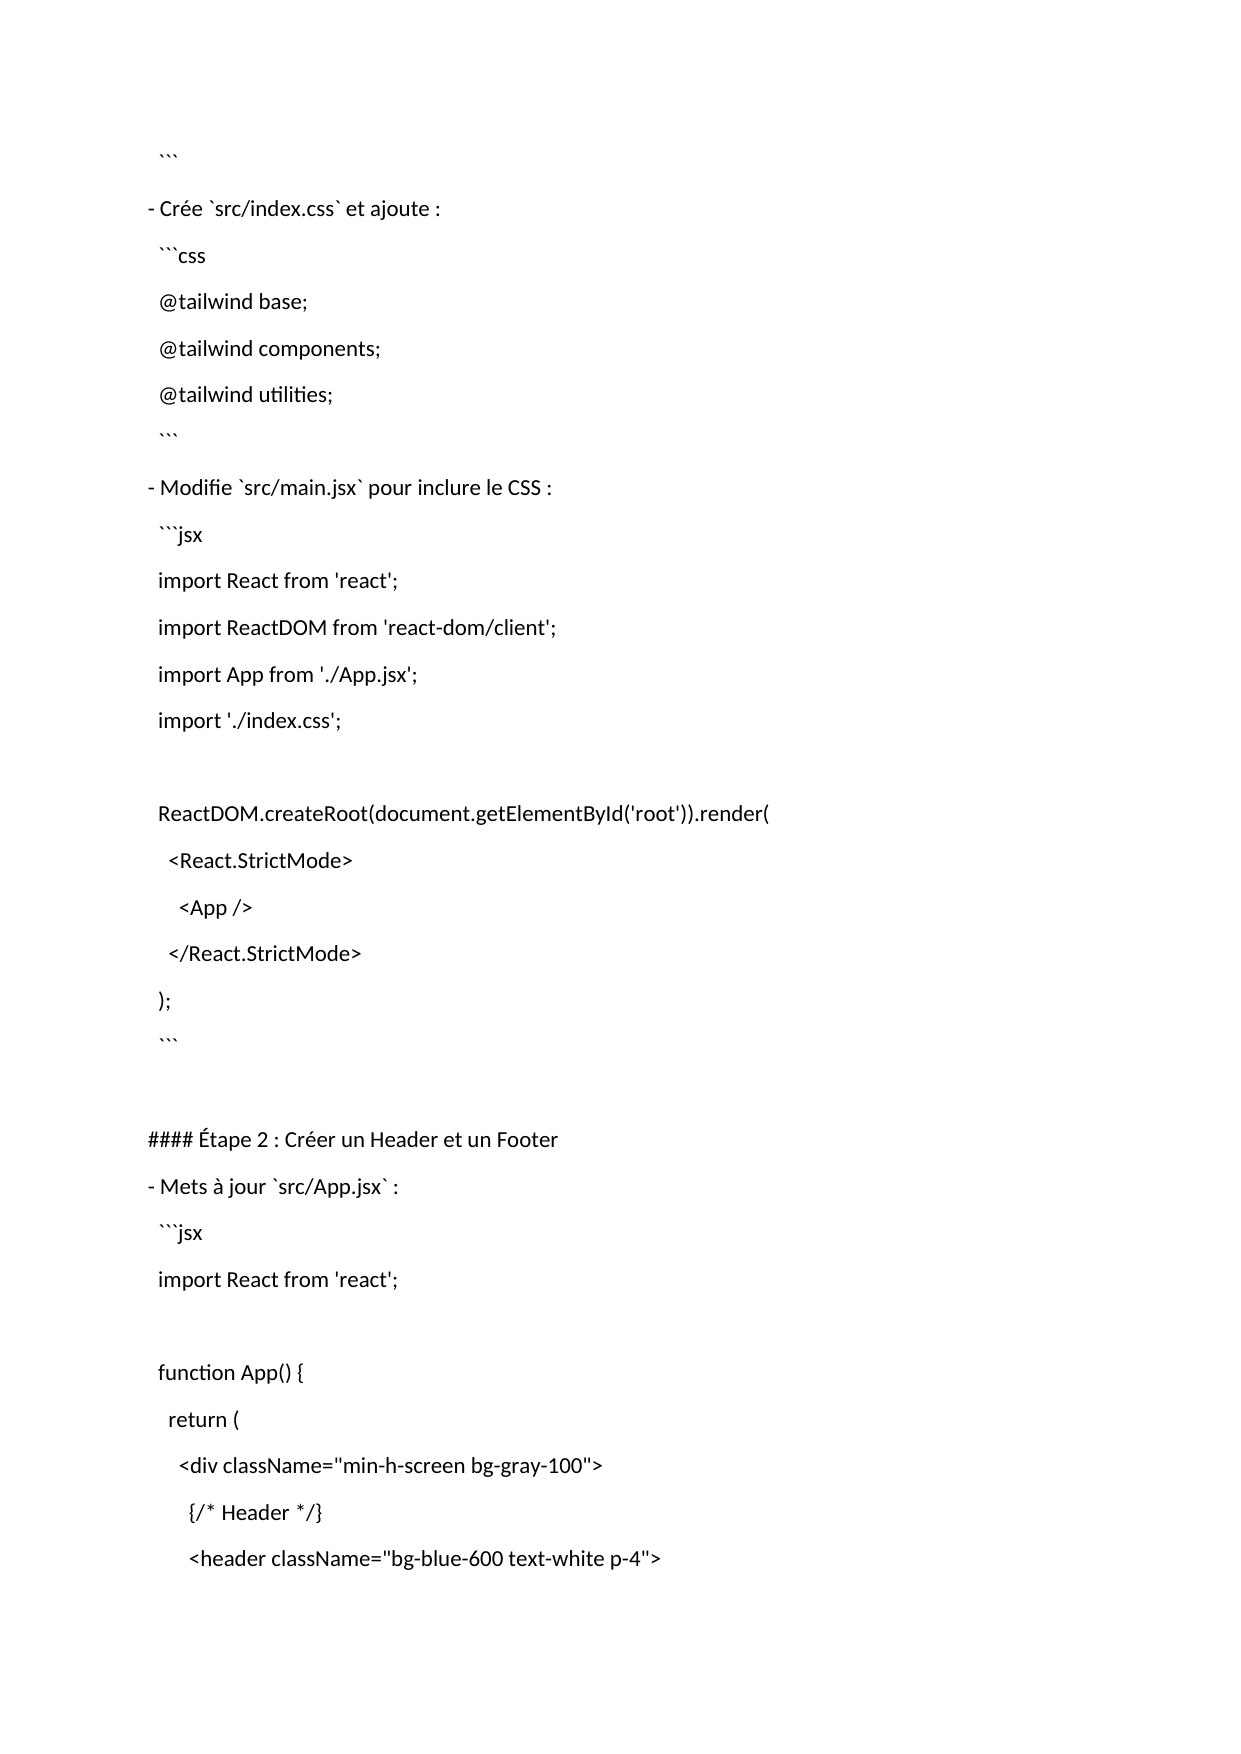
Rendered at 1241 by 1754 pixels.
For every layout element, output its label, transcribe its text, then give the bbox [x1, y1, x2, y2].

text import App from './App.jsx'; [148, 660, 1093, 688]
text - Modifie `src/main.jsx` pour inclure le CSS : [148, 473, 1093, 502]
text - Mets à jour `src/App.jsx` : [148, 1172, 1093, 1200]
text </React.StrictMode> [148, 939, 1093, 967]
text ``` [148, 427, 1093, 455]
text <React.StrictMode> [148, 846, 1093, 874]
text <header className="bg-blue-600 text-white p-4"> [148, 1544, 1093, 1572]
text import React from 'react'; [148, 567, 1093, 595]
text ); [148, 986, 1093, 1014]
text #### Étape 2 : Créer un Header et un Footer [148, 1125, 1093, 1153]
text <div className="min-h-screen bg-gray-100"> [148, 1451, 1093, 1479]
text import React from 'react'; [148, 1265, 1093, 1293]
text ```jsx [148, 1218, 1093, 1247]
text {/* Header */} [148, 1498, 1093, 1526]
text import ReactDOM from 'react-dom/client'; [148, 613, 1093, 641]
text function App() { [148, 1358, 1093, 1386]
text ``` [148, 1032, 1093, 1060]
text @tailwind components; [148, 334, 1093, 362]
text ``` [148, 148, 1093, 176]
text ```css [148, 241, 1093, 269]
text ReactDOM.createRoot(document.getElementById('root')).render( [148, 799, 1093, 827]
text import './index.css'; [148, 706, 1093, 734]
text <App /> [148, 893, 1093, 921]
text return ( [148, 1405, 1093, 1433]
text @tailwind utilities; [148, 380, 1093, 408]
text @tailwind base; [148, 287, 1093, 315]
text - Crée `src/index.css` et ajoute : [148, 194, 1093, 222]
text ```jsx [148, 520, 1093, 548]
